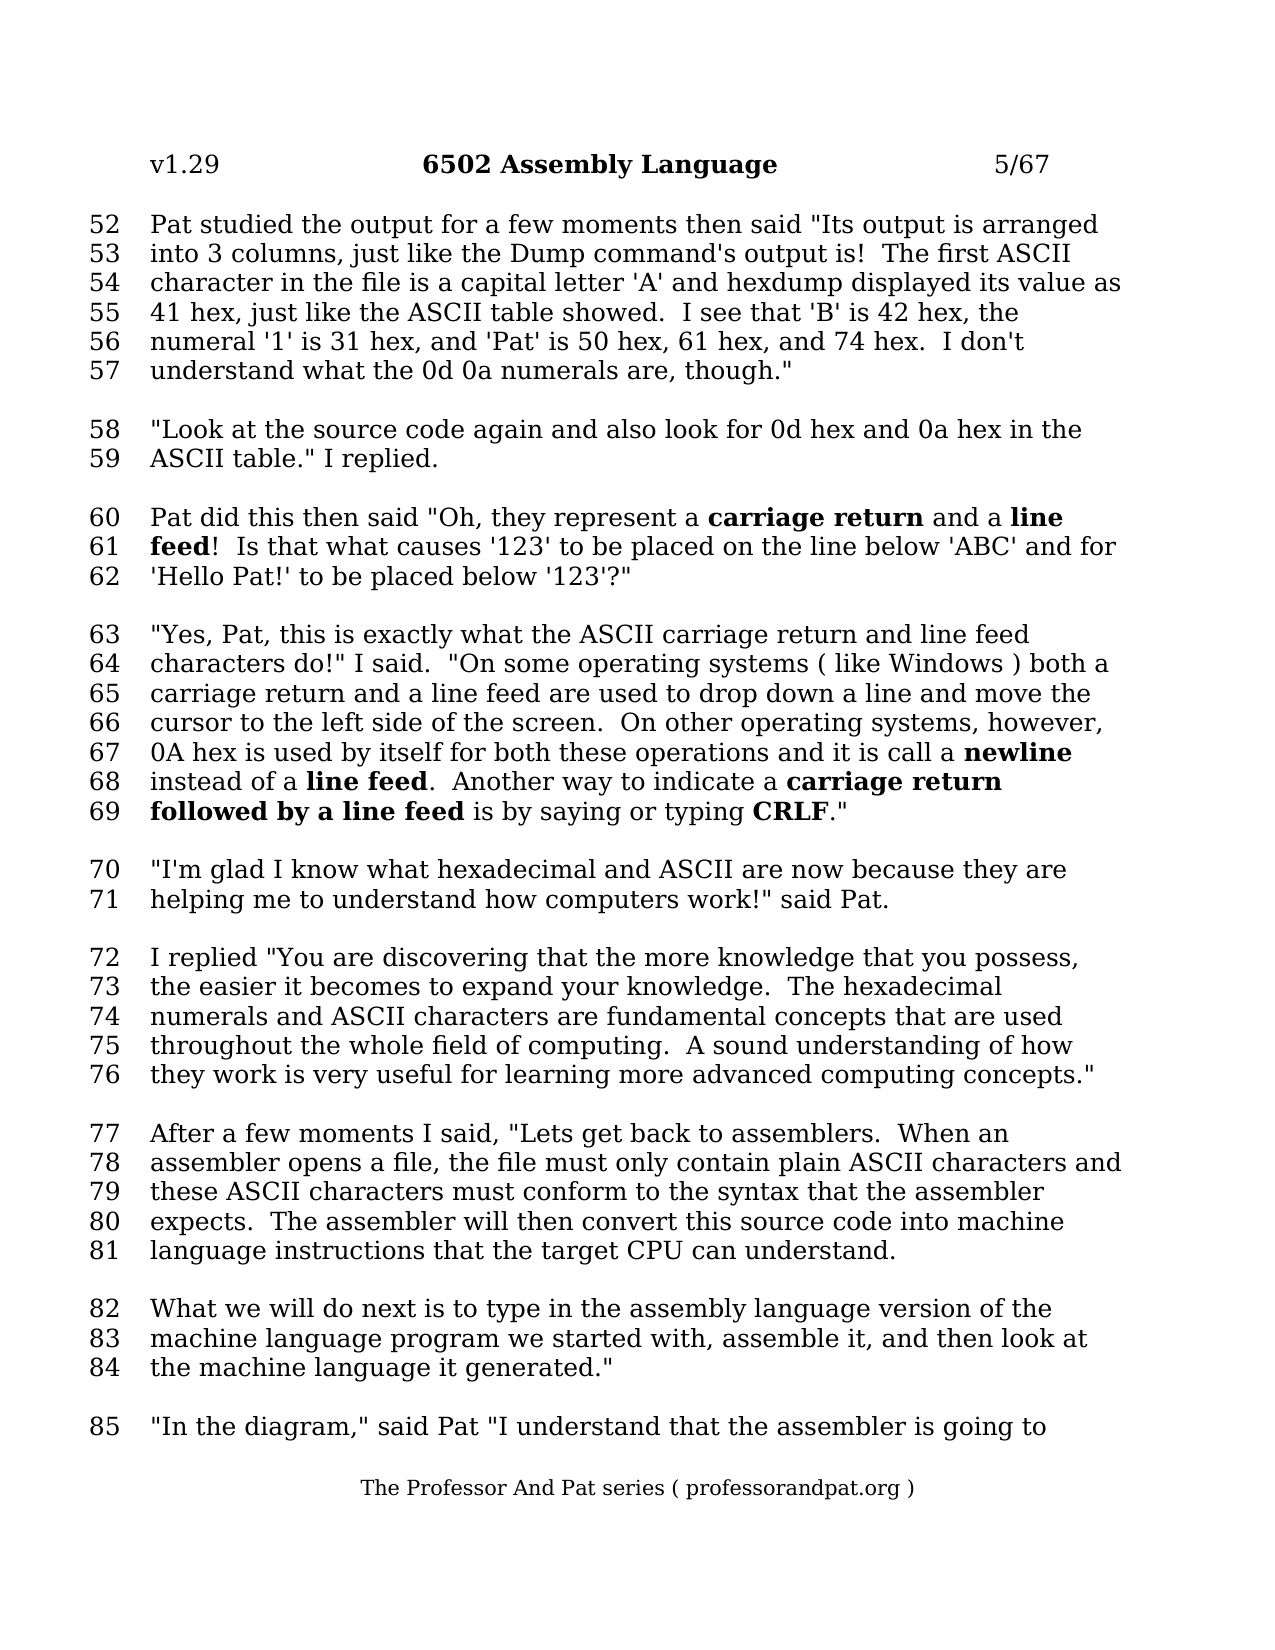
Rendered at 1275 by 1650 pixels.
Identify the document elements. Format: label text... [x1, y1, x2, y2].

text After a few moments I said, "Lets get back to assemblers. When an assembler opens a file, the file must only contain plain ASCII characters and these ASCII characters must conform to the syntax that the assembler expects. The assembler will then convert this source code into machine language instructions that the target CPU can understand. [150, 1119, 1125, 1265]
text Pat did this then said "Oh, they represent a carriage return and a line feed! Is that what causes '123' to be placed on the line below 'ABC' and for 'Hello Pat!' to be placed below '123'?" [150, 503, 1125, 591]
text "I'm glad I know what hexadecimal and ASCII are now because they are helping me to understand how computers work!" said Pat. [150, 856, 1125, 914]
text "Look at the source code again and also look for 0d hex and 0a hex in the ASCII table." I replied. [150, 415, 1125, 473]
text What we will do next is to type in the assembly language version of the machine language program we started with, assemble it, and then look at the machine language it generated." [150, 1294, 1125, 1382]
text Pat studied the output for a few moments then said "Its output is arranged into 3 columns, just like the Dump command's output is! The first ASCII character in the file is a capital letter 'A' and hexdump displayed its value as 41 hex, just like the ASCII table showed. I see that 'B' is 42 hex, the numeral '1' is 31 hex, and 'Pat' is 50 hex, 61 hex, and 74 hex. I don't understand what the 0d 0a numerals are, though." [150, 210, 1125, 386]
text I replied "You are discovering that the more knowledge that you possess, the easier it becomes to expand your knowledge. The hexadecimal numerals and ASCII characters are fundamental concepts that are used throughout the whole field of computing. A sound understanding of how they work is very useful for learning more advanced computing concepts." [150, 943, 1125, 1090]
text "In the diagram," said Pat "I understand that the assembler is going to [150, 1412, 1125, 1441]
text "Yes, Pat, this is exactly what the ASCII carriage return and line feed characters do!" I said. "On some operating systems ( like Windows ) both a carriage return and a line feed are used to drop down a line and move the cursor to the left side of the screen. On other operating systems, however, 0A hex is used by itself for both these operations and it is call a newline instead of a line feed. Another way to indicate a carriage return followed by a line feed is by saying or typing CRLF." [150, 620, 1125, 826]
